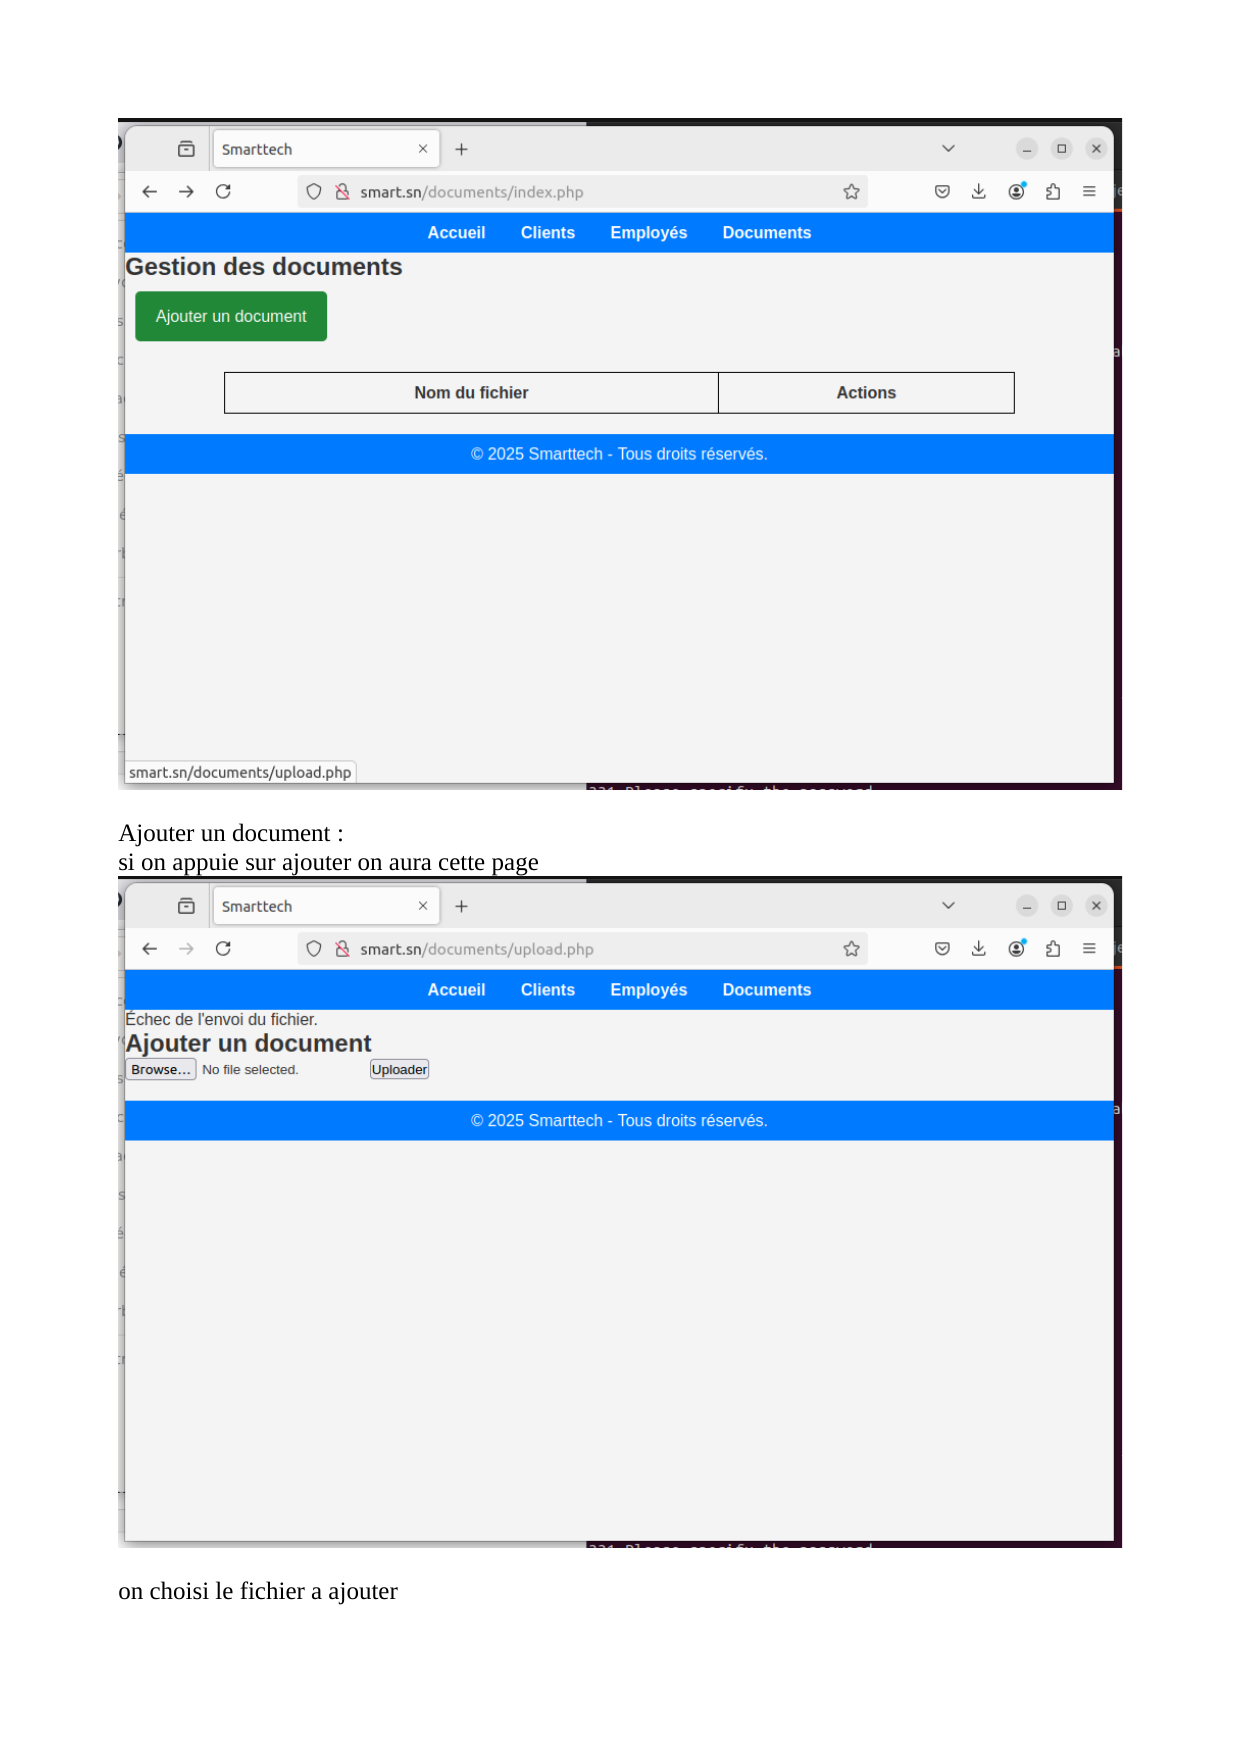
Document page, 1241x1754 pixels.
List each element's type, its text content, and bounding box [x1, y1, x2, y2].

picture [118, 118, 1123, 790]
text si on appuie sur ajouter on aura cette page [118, 847, 1122, 876]
text on choisi le fichier a ajouter [118, 1576, 1122, 1605]
picture [118, 876, 1123, 1548]
text Ajouter un document : [118, 818, 1122, 847]
